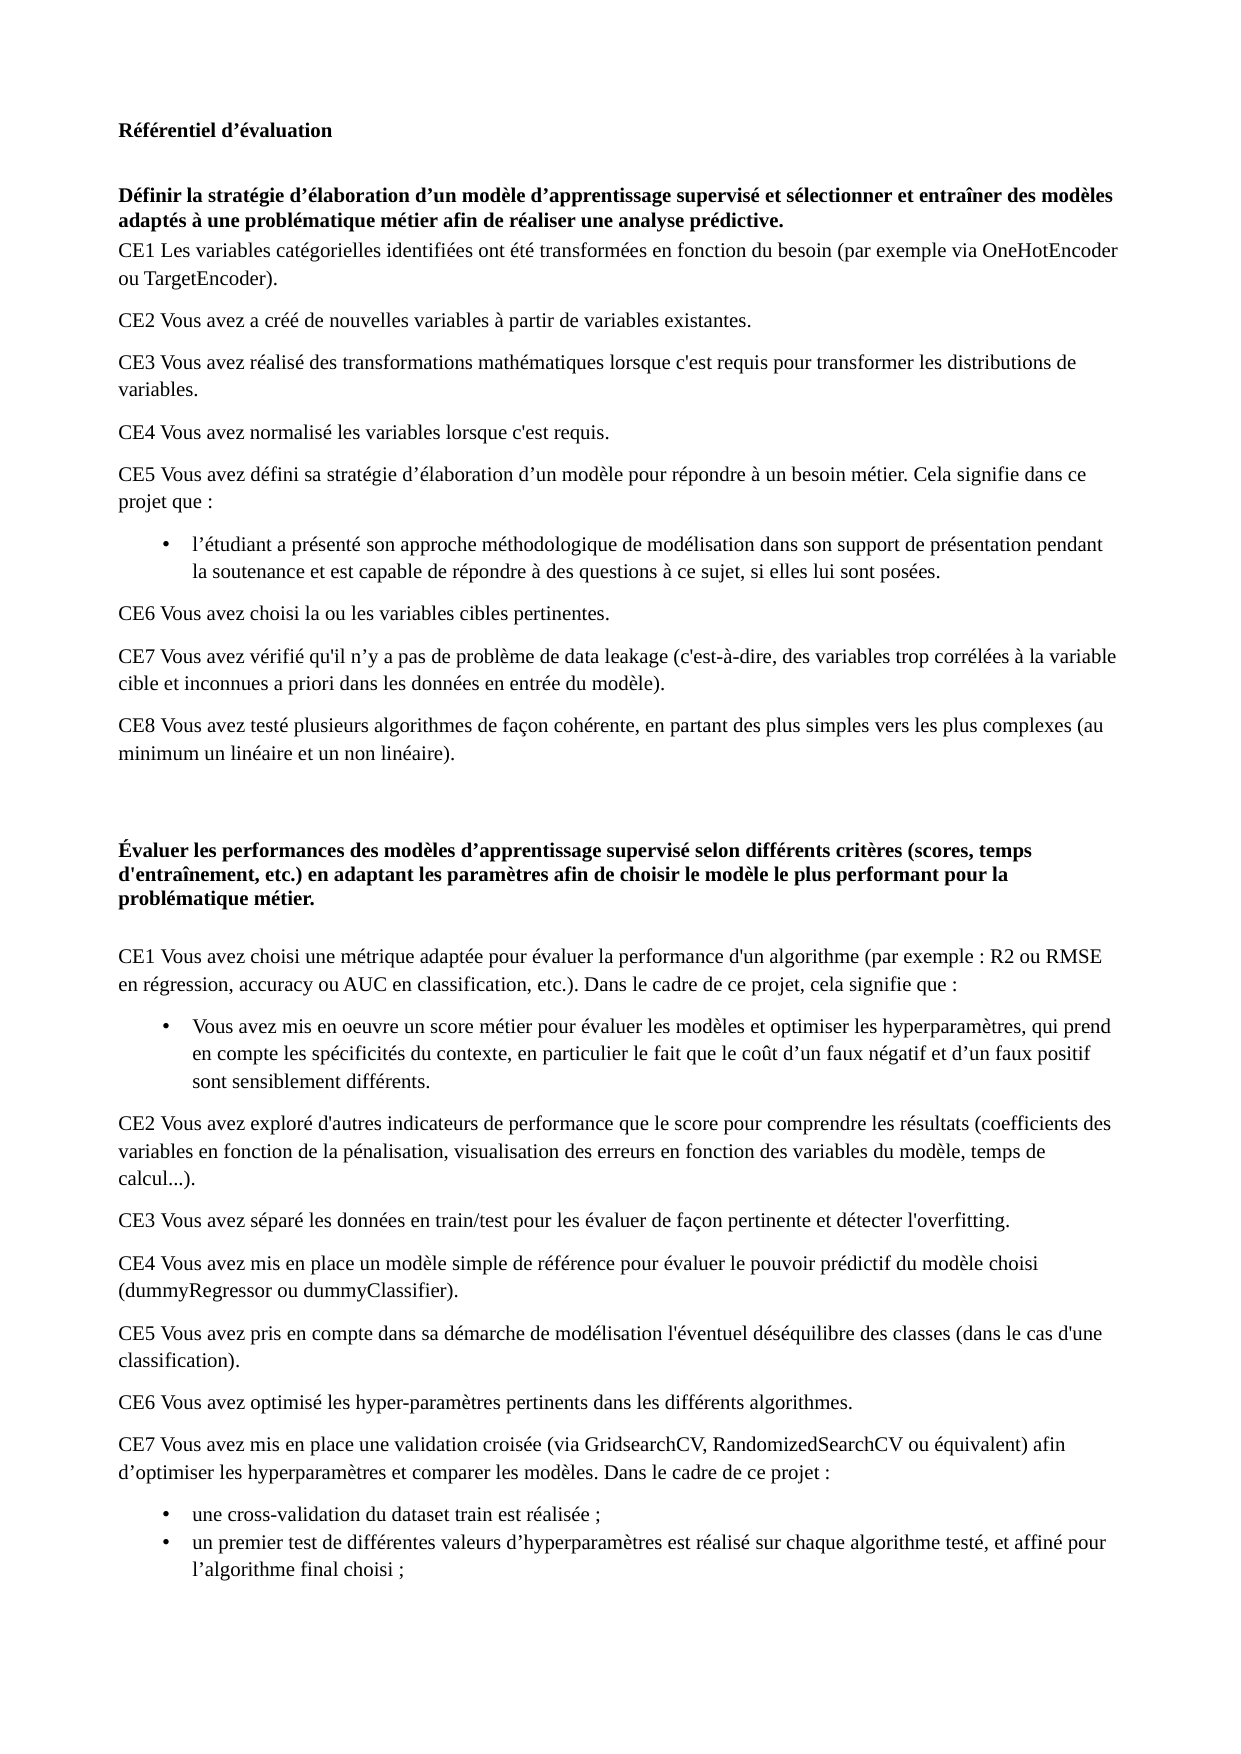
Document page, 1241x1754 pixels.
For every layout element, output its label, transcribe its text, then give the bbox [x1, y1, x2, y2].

subtitle Définir la stratégie d’élaboration d’un modèle d’apprentissage supervisé et sélectionner et entraîner des modèles adaptés à une problématique métier afin de réaliser une analyse prédictive. [118, 183, 1122, 232]
text CE8 Vous avez testé plusieurs algorithmes de façon cohérente, en partant des plus simples vers les plus complexes (au minimum un linéaire et un non linéaire). [118, 713, 1122, 765]
text Référentiel d’évaluation [118, 118, 1122, 142]
text CE3 Vous avez séparé les données en train/test pour les évaluer de façon pertinente et détecter l'overfitting. [118, 1208, 1122, 1232]
text CE1 Vous avez choisi une métrique adaptée pour évaluer la performance d'un algorithme (par exemple : R2 ou RMSE en régression, accuracy ou AUC en classification, etc.). Dans le cadre de ce projet, cela signifie que : [118, 916, 1122, 996]
list Vous avez mis en oeuvre un score métier pour évaluer les modèles et optimiser les hyperparamètres, qui prend en compte les spécificités du contexte, en particulier le fait que le coût d’un faux négatif et d’un faux positif sont sensiblement différents. [162, 1014, 1122, 1093]
text CE7 Vous avez vérifié qu'il n’y a pas de problème de data leakage (c'est-à-dire, des variables trop corrélées à la variable cible et inconnues a priori dans les données en entrée du modèle). [118, 643, 1122, 695]
text CE5 Vous avez défini sa stratégie d’élaboration d’un modèle pour répondre à un besoin métier. Cela signifie dans ce projet que : [118, 462, 1122, 513]
text CE1 Les variables catégorielles identifiées ont été transformées en fonction du besoin (par exemple via OneHotEncoder ou TargetEncoder). [118, 238, 1122, 289]
text CE6 Vous avez optimisé les hyper-paramètres pertinents dans les différents algorithmes. [118, 1390, 1122, 1414]
list un premier test de différentes valeurs d’hyperparamètres est réalisé sur chaque algorithme testé, et affiné pour l’algorithme final choisi ; [162, 1530, 1122, 1581]
subtitle Évaluer les performances des modèles d’apprentissage supervisé selon différents critères (scores, temps d'entraînement, etc.) en adaptant les paramètres afin de choisir le modèle le plus performant pour la problématique métier. [118, 838, 1122, 910]
text CE3 Vous avez réalisé des transformations mathématiques lorsque c'est requis pour transformer les distributions de variables. [118, 350, 1122, 401]
text CE6 Vous avez choisi la ou les variables cibles pertinentes. [118, 601, 1122, 625]
text CE7 Vous avez mis en place une validation croisée (via GridsearchCV, RandomizedSearchCV ou équivalent) afin d’optimiser les hyperparamètres et comparer les modèles. Dans le cadre de ce projet : [118, 1432, 1122, 1484]
text CE4 Vous avez normalisé les variables lorsque c'est requis. [118, 419, 1122, 444]
list une cross-validation du dataset train est réalisée ; [162, 1502, 1122, 1526]
text CE2 Vous avez a créé de nouvelles variables à partir de variables existantes. [118, 308, 1122, 332]
text CE5 Vous avez pris en compte dans sa démarche de modélisation l'éventuel déséquilibre des classes (dans le cas d'une classification). [118, 1320, 1122, 1372]
list l’étudiant a présenté son approche méthodologique de modélisation dans son support de présentation pendant la soutenance et est capable de répondre à des questions à ce sujet, si elles lui sont posées. [162, 532, 1122, 583]
text CE2 Vous avez exploré d'autres indicateurs de performance que le score pour comprendre les résultats (coefficients des variables en fonction de la pénalisation, visualisation des erreurs en fonction des variables du modèle, temps de calcul...). [118, 1111, 1122, 1190]
text CE4 Vous avez mis en place un modèle simple de référence pour évaluer le pouvoir prédictif du modèle choisi (dummyRegressor ou dummyClassifier). [118, 1251, 1122, 1302]
